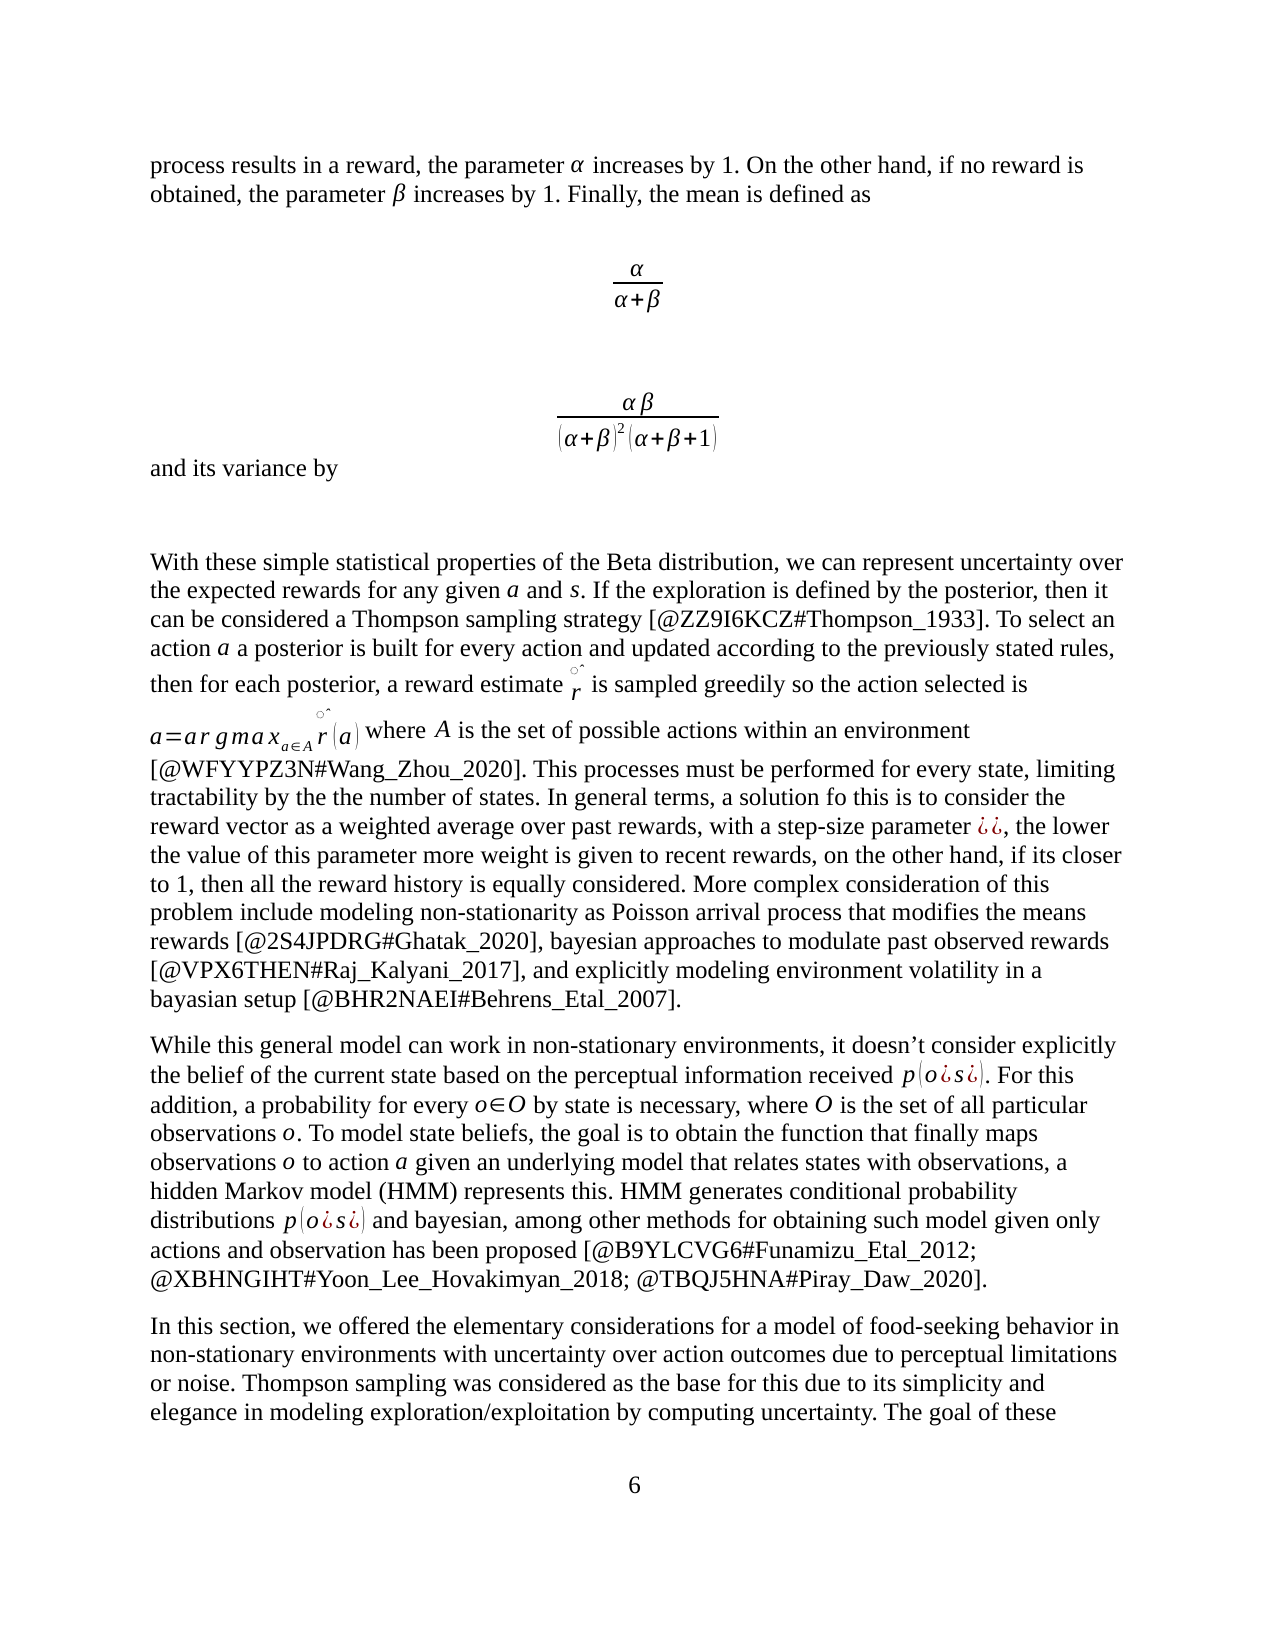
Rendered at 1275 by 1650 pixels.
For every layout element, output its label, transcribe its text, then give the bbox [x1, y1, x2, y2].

text With these simple statistical properties of the Beta distribution, we can represent uncertainty over the expected rewards for any given and . If the exploration is defined by the posterior, then it can be considered a Thompson sampling strategy [@ZZ9I6KCZ#Thompson_1933]. To select an action a posterior is built for every action and updated according to the previously stated rules, then for each posterior, a reward estimate is sampled greedily so the action selected is where is the set of possible actions within an environment [@WFYYPZ3N#Wang_Zhou_2020]. This processes must be performed for every state, limiting tractability by the the number of states. In general terms, a solution fo this is to consider the reward vector as a weighted average over past rewards, with a step-size parameter , the lower the value of this parameter more weight is given to recent rewards, on the other hand, if its closer to 1, then all the reward history is equally considered. More complex consideration of this problem include modeling non-stationarity as Poisson arrival process that modifies the means rewards [@2S4JPDRG#Ghatak_2020], bayesian approaches to modulate past observed rewards [@VPX6THEN#Raj_Kalyani_2017], and explicitly modeling environment volatility in a bayasian setup [@BHR2NAEI#Behrens_Etal_2007]. [150, 547, 1125, 1012]
text While this general model can work in non-stationary environments, it doesn’t consider explicitly the belief of the current state based on the perceptual information received . For this addition, a probability for every by state is necessary, where is the set of all particular observations . To model state beliefs, the goal is to obtain the function that finally maps observations to action given an underlying model that relates states with observations, a hidden Markov model (HMM) represents this. HMM generates conditional probability distributions and bayesian, among other methods for obtaining such model given only actions and observation has been proposed [@B9YLCVG6#Funamizu_Etal_2012; @XBHNGIHT#Yoon_Lee_Hovakimyan_2018; @TBQJ5HNA#Piray_Daw_2020]. [150, 1030, 1125, 1293]
text and its variance by [150, 360, 1125, 482]
text In this section, we offered the elementary considerations for a model of food-seeking behavior in non-stationary environments with uncertainty over action outcomes due to perceptual limitations or noise. Thompson sampling was considered as the base for this due to its simplicity and elegance in modeling exploration/exploitation by computing uncertainty. The goal of these [150, 1311, 1125, 1426]
text To model how an animal represents the value of a given option in a non-stationary environment, this value is a distribution over possible values that is updated every time an action is executed. For the simple case were rewards are obtained or not has a Bernoulli distribution and . Then, these probabilities can be modeled with the Beta distribution, which takes parameters and . With the Beta distributions produces a uniform distribution over successfully representing the uninformed prior probability for the rewards. To generate the posterior probability every time the reward process results in a reward, the parameter increases by 1. On the other hand, if no reward is obtained, the parameter increases by 1. Finally, the mean is defined as [150, 150, 1125, 207]
